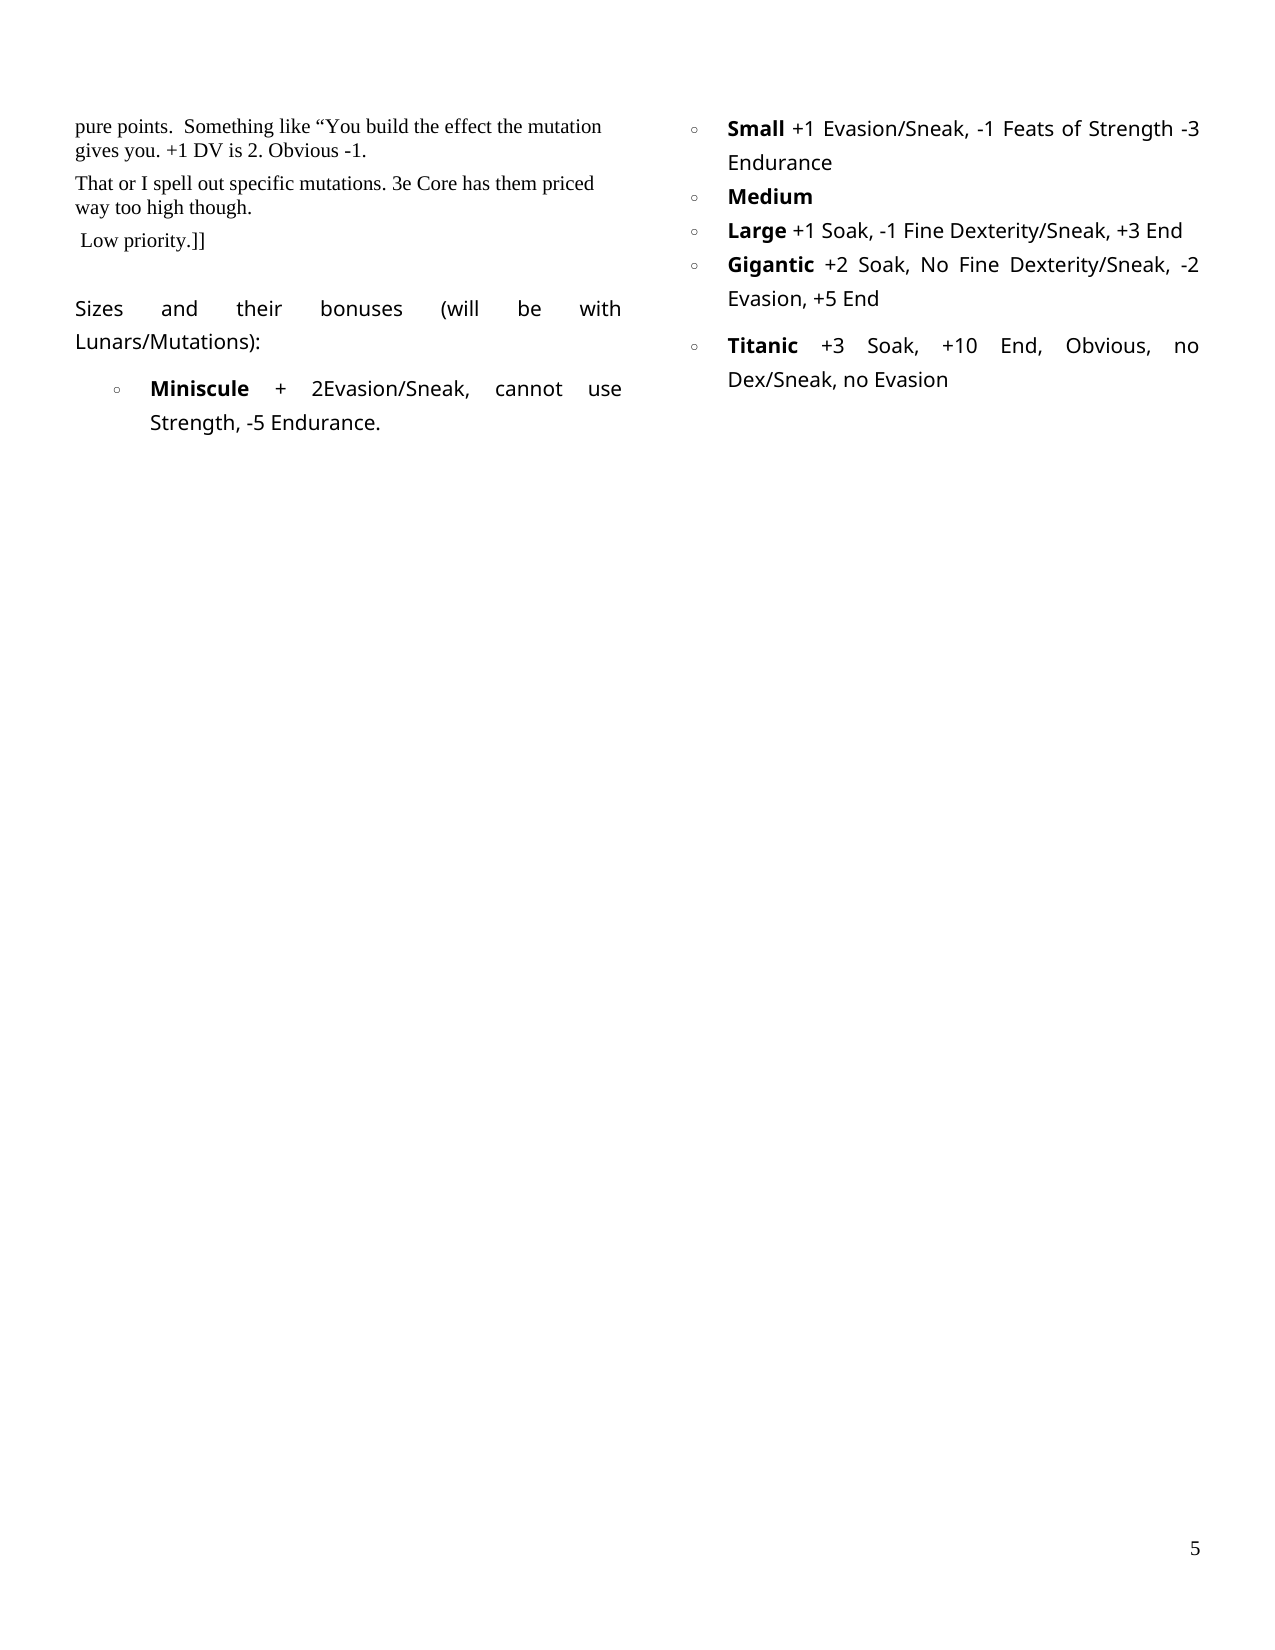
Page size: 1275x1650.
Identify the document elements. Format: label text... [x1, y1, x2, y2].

list Miniscule + 2Evasion/Sneak, cannot use Strength, -5 Endurance. [112, 374, 622, 437]
list Large +1 Soak, -1 Fine Dexterity/Sneak, +3 End [690, 216, 1200, 245]
text That or I spell out specific mutations. 3e Core has them priced way too high though. [75, 171, 622, 219]
list Titanic +3 Soak, +10 End, Obvious, no Dex/Sneak, no Evasion [690, 331, 1200, 393]
text Sizes and their bonuses (will be with Lunars/Mutations): [75, 294, 622, 355]
list Medium [690, 182, 1200, 211]
text Low priority.]] [75, 228, 622, 252]
list Gigantic +2 Soak, No Fine Dexterity/Sneak, -2 Evasion, +5 End [690, 250, 1200, 313]
text pure points. Something like “You build the effect the mutation gives you. +1 DV is 2. Obvious -1. [75, 114, 622, 162]
list Small +1 Evasion/Sneak, -1 Feats of Strength -3 Endurance [690, 114, 1200, 177]
